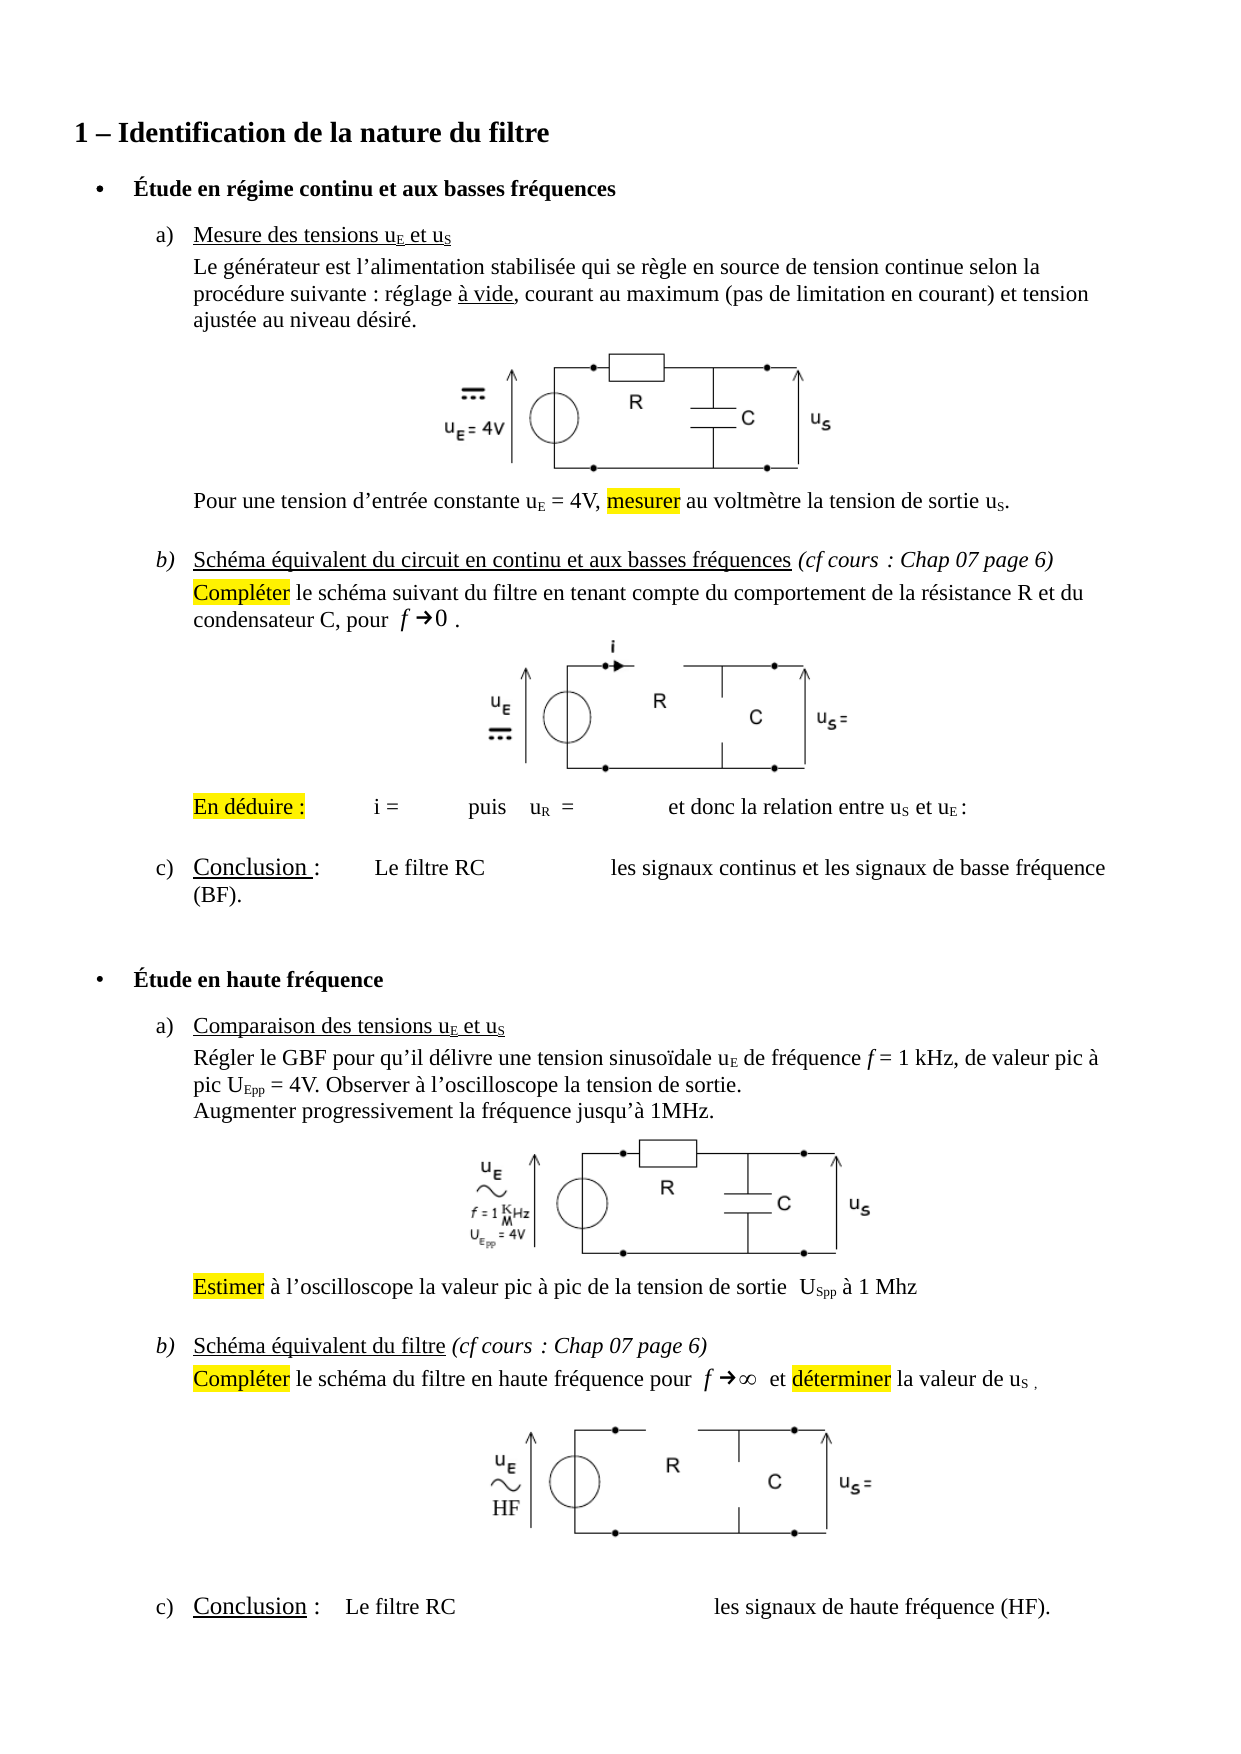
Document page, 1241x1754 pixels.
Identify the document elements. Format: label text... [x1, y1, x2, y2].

list Conclusion : Le filtre RC les signaux continus et les signaux de basse fréquence (BF). [156, 852, 1122, 908]
list Régler le GBF pour qu’il délivre une tension sinusoïdale uE de fréquence f = 1 kHz, de valeur pic à pic UEpp = 4V. Observer à l’oscilloscope la tension de sortie. Augmenter progressivement la fréquence jusqu’à 1MHz. [156, 1044, 1122, 1123]
list En déduire : i = puis uR = et donc la relation entre uS et uE : [156, 639, 1122, 820]
list Pour une tension d’entrée constante uE = 4V, mesurer au voltmètre la tension de sortie uS. [156, 338, 1122, 514]
list Schéma équivalent du circuit en continu et aux basses fréquences (cf cours : Chap 07 page 6) [156, 546, 1122, 573]
list Schéma équivalent du filtre (cf cours : Chap 07 page 6) [156, 1332, 1122, 1358]
list Étude en haute fréquence [96, 967, 1122, 993]
list Estimer à l’oscilloscope la valeur pic à pic de la tension de sortie USpp à 1 Mhz [156, 1129, 1122, 1299]
list Mesure des tensions uE et uS [156, 221, 1122, 247]
picture [456, 1125, 885, 1273]
list Conclusion : Le filtre RC les signaux de haute fréquence (HF). [156, 1591, 1122, 1620]
picture [433, 340, 845, 488]
list Compléter le schéma suivant du filtre en tenant compte du comportement de la résistance R et du condensateur C, pour . [156, 579, 1122, 633]
subtitle 1 – IDENTIFICATION DE LA NATURE DU FILTRE [74, 116, 1122, 149]
picture [473, 632, 930, 792]
list Le générateur est l’alimentation stabilisée qui se règle en source de tension continue selon la procédure suivante : réglage à vide, courant au maximum (pas de limitation en courant) et tension ajustée au niveau désiré. [156, 253, 1122, 332]
list Étude en régime continu et aux basses fréquences [96, 176, 1122, 202]
list Comparaison des tensions uE et uS [156, 1012, 1122, 1038]
picture [475, 1395, 906, 1557]
list Compléter le schéma du filtre en haute fréquence pour et déterminer la valeur de uS , [156, 1364, 1122, 1392]
